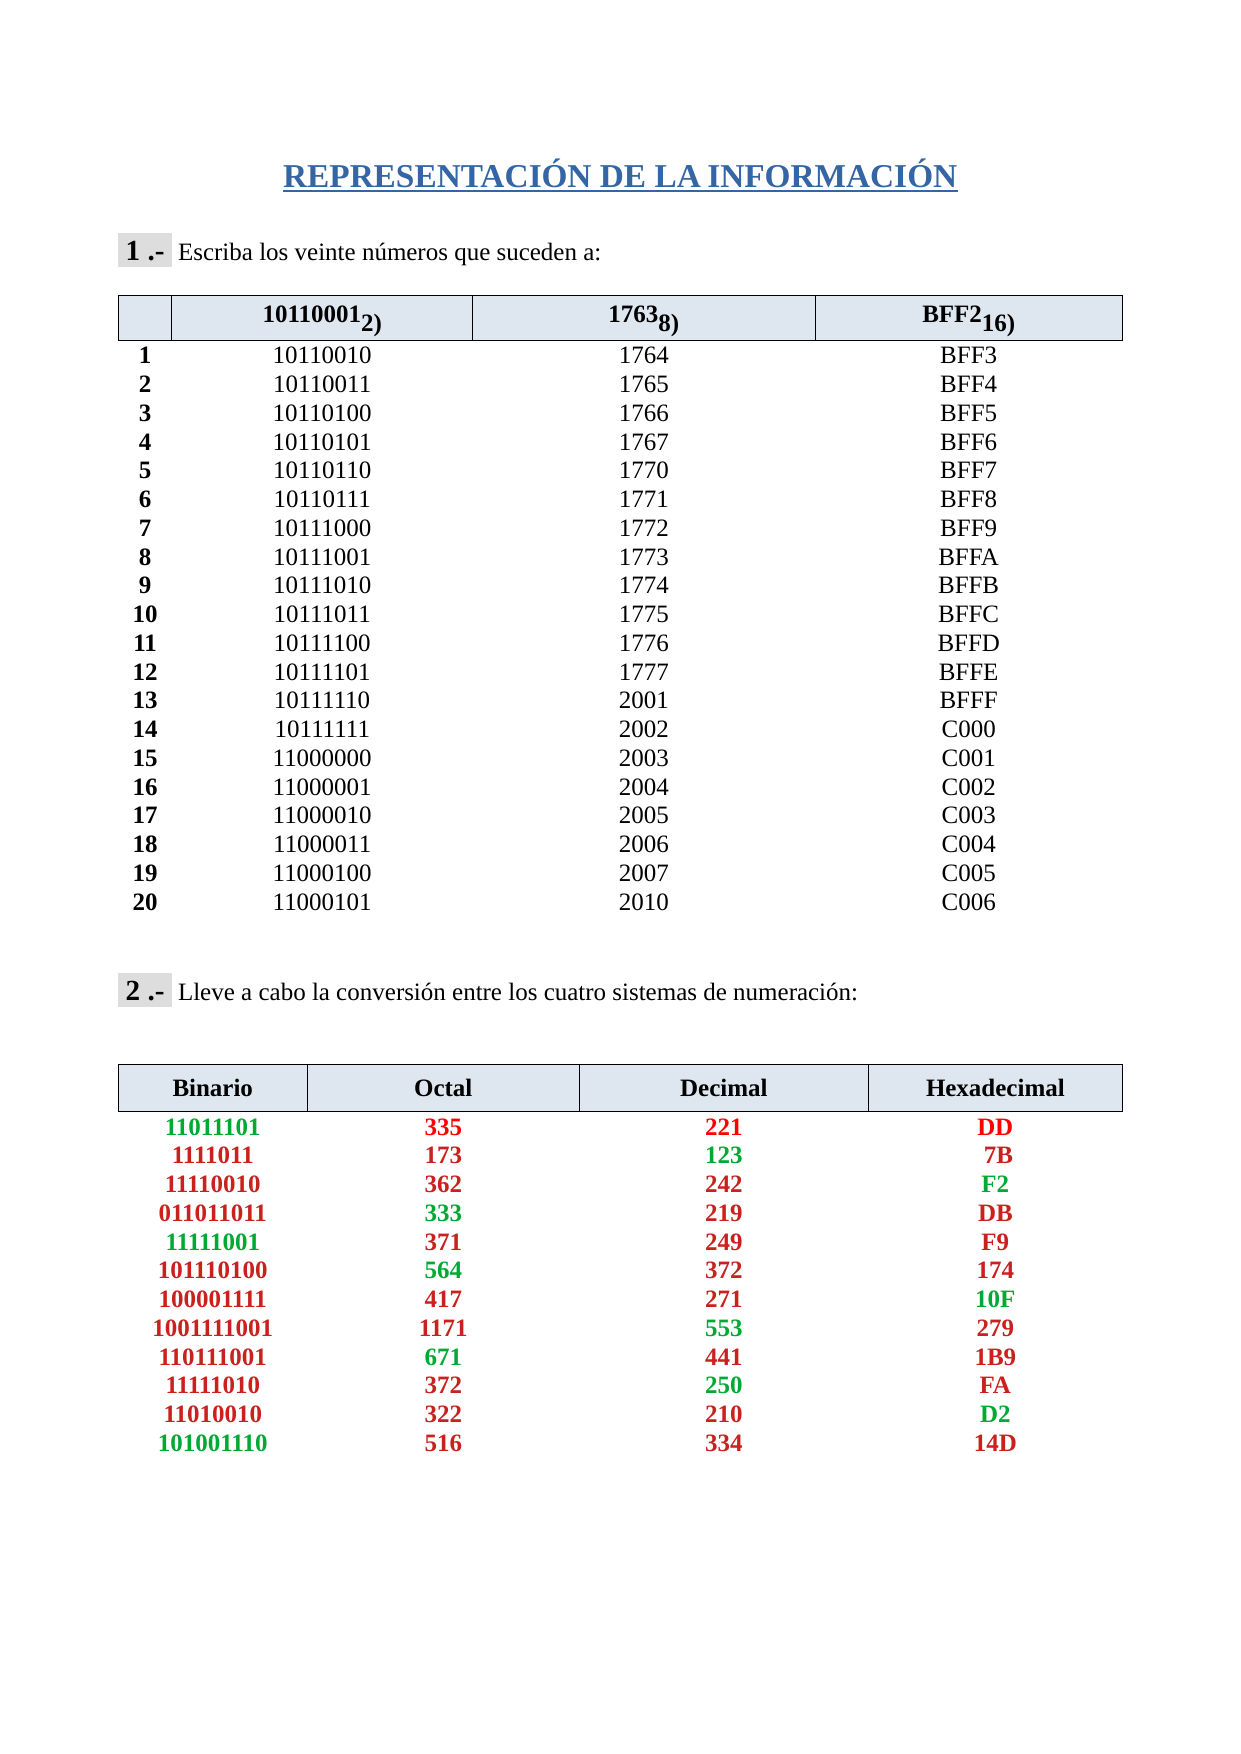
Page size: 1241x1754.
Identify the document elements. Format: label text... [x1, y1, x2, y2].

table_cell C004 [815, 829, 1122, 858]
table_cell 1171 [307, 1313, 579, 1342]
table_cell 1771 [472, 484, 815, 513]
table_header 17638) [473, 296, 815, 340]
table_cell 242 [579, 1169, 868, 1198]
table_cell BFF6 [815, 427, 1122, 456]
table_cell 9 [118, 571, 172, 599]
table_cell C001 [815, 743, 1122, 772]
table_cell BFFE [815, 657, 1122, 686]
table_cell C006 [815, 887, 1122, 916]
table_cell 1766 [472, 398, 815, 427]
table_cell 362 [307, 1169, 579, 1198]
table_cell 322 [307, 1399, 579, 1428]
table_cell 6 [118, 484, 172, 513]
table_cell 7 [118, 513, 172, 542]
table_cell 250 [579, 1370, 868, 1399]
table_cell 371 [307, 1227, 579, 1255]
table_cell 11010010 [118, 1399, 307, 1428]
table_cell 10 [118, 599, 172, 628]
text 2 .- Lleve a cabo la conversión entre los cuatro sistemas de numeración: [118, 973, 1122, 1007]
table_cell C005 [815, 858, 1122, 887]
table_cell BFFC [815, 599, 1122, 628]
table_header Hexadecimal [869, 1065, 1122, 1111]
table_cell 553 [579, 1313, 868, 1342]
table_cell 10110100 [172, 398, 472, 427]
table_cell 11011101 [118, 1112, 307, 1140]
table_cell 516 [307, 1428, 579, 1457]
table_cell 2004 [472, 772, 815, 801]
table_cell F2 [868, 1169, 1122, 1198]
table_cell 10110110 [172, 456, 472, 484]
table_cell 333 [307, 1198, 579, 1227]
table_cell 3 [118, 398, 172, 427]
table_header 101100012) [172, 296, 472, 340]
table_cell 1B9 [868, 1342, 1122, 1370]
table_cell BFF9 [815, 513, 1122, 542]
table_cell 1777 [472, 657, 815, 686]
table_cell 2010 [472, 887, 815, 916]
table_cell 1772 [472, 513, 815, 542]
table_cell 11000011 [172, 829, 472, 858]
table_header [119, 296, 171, 340]
table_cell 2002 [472, 714, 815, 743]
table_cell 11111010 [118, 1370, 307, 1399]
table_cell 12 [118, 657, 172, 686]
table_cell 1 [118, 341, 172, 369]
table_cell 100001111 [118, 1284, 307, 1313]
table_cell 10111110 [172, 686, 472, 714]
table_cell 10110010 [172, 341, 472, 369]
table_cell 18 [118, 829, 172, 858]
table_cell 441 [579, 1342, 868, 1370]
table_cell 2 [118, 369, 172, 398]
table_header Decimal [580, 1065, 868, 1111]
table_cell 101001110 [118, 1428, 307, 1457]
table_cell BFF3 [815, 341, 1122, 369]
table_cell 1111011 [118, 1140, 307, 1169]
table_cell 249 [579, 1227, 868, 1255]
table_cell 10111001 [172, 542, 472, 571]
table_cell 10111100 [172, 628, 472, 657]
table_cell 335 [307, 1112, 579, 1140]
text REPRESENTACIÓN DE LA INFORMACIÓN [118, 156, 1122, 195]
table_cell 10110101 [172, 427, 472, 456]
table_cell 1775 [472, 599, 815, 628]
table_cell 10F [868, 1284, 1122, 1313]
table_cell FA [868, 1370, 1122, 1399]
table_cell 1765 [472, 369, 815, 398]
table_cell C003 [815, 801, 1122, 829]
table_cell 2006 [472, 829, 815, 858]
table_cell 564 [307, 1255, 579, 1284]
table_cell 011011011 [118, 1198, 307, 1227]
table_cell DD [868, 1112, 1122, 1140]
table_cell 372 [579, 1255, 868, 1284]
table_cell 13 [118, 686, 172, 714]
table_cell 1767 [472, 427, 815, 456]
table_cell 14 [118, 714, 172, 743]
table_cell 10111011 [172, 599, 472, 628]
table_cell 123 [579, 1140, 868, 1169]
table_cell 2007 [472, 858, 815, 887]
table_cell 2005 [472, 801, 815, 829]
table_cell BFF4 [815, 369, 1122, 398]
table_cell 173 [307, 1140, 579, 1169]
table_cell 11000001 [172, 772, 472, 801]
table_cell 11000100 [172, 858, 472, 887]
table_cell 15 [118, 743, 172, 772]
table_cell 4 [118, 427, 172, 456]
table_cell 2001 [472, 686, 815, 714]
table_cell 210 [579, 1399, 868, 1428]
table_cell BFF5 [815, 398, 1122, 427]
table_cell 11110010 [118, 1169, 307, 1198]
table_cell 110111001 [118, 1342, 307, 1370]
table_cell 11000101 [172, 887, 472, 916]
table_cell BFFA [815, 542, 1122, 571]
table_cell 16 [118, 772, 172, 801]
table_cell 7B [868, 1140, 1122, 1169]
table_cell 219 [579, 1198, 868, 1227]
table_cell 8 [118, 542, 172, 571]
table_cell 10110111 [172, 484, 472, 513]
table_cell 417 [307, 1284, 579, 1313]
table_header BFF216) [816, 296, 1122, 340]
table_cell 334 [579, 1428, 868, 1457]
table_cell 279 [868, 1313, 1122, 1342]
table_cell 1001111001 [118, 1313, 307, 1342]
table_cell BFFB [815, 571, 1122, 599]
table_cell 11111001 [118, 1227, 307, 1255]
table_cell BFF7 [815, 456, 1122, 484]
table_cell 5 [118, 456, 172, 484]
table_cell 1770 [472, 456, 815, 484]
text 1 .- Escriba los veinte números que suceden a: [118, 233, 1122, 267]
table_cell 17 [118, 801, 172, 829]
table_cell 1773 [472, 542, 815, 571]
table_cell DB [868, 1198, 1122, 1227]
table_cell 174 [868, 1255, 1122, 1284]
table_cell BFFD [815, 628, 1122, 657]
table_cell 2003 [472, 743, 815, 772]
table_header Binario [119, 1065, 307, 1111]
table_cell 671 [307, 1342, 579, 1370]
table_cell 10110011 [172, 369, 472, 398]
table_cell 11000010 [172, 801, 472, 829]
table_cell 10111000 [172, 513, 472, 542]
table_cell F9 [868, 1227, 1122, 1255]
table_cell 1774 [472, 571, 815, 599]
table_cell BFFF [815, 686, 1122, 714]
table_cell C002 [815, 772, 1122, 801]
table_cell D2 [868, 1399, 1122, 1428]
table_cell 11000000 [172, 743, 472, 772]
table_cell 1776 [472, 628, 815, 657]
table_cell BFF8 [815, 484, 1122, 513]
table_cell 271 [579, 1284, 868, 1313]
table_cell 372 [307, 1370, 579, 1399]
table_cell 1764 [472, 341, 815, 369]
table_cell 10111111 [172, 714, 472, 743]
table_cell C000 [815, 714, 1122, 743]
table_cell 10111010 [172, 571, 472, 599]
table_cell 101110100 [118, 1255, 307, 1284]
table_header Octal [308, 1065, 579, 1111]
table_cell 20 [118, 887, 172, 916]
table_cell 221 [579, 1112, 868, 1140]
table_cell 10111101 [172, 657, 472, 686]
table_cell 11 [118, 628, 172, 657]
table_cell 19 [118, 858, 172, 887]
table_cell 14D [868, 1428, 1122, 1457]
